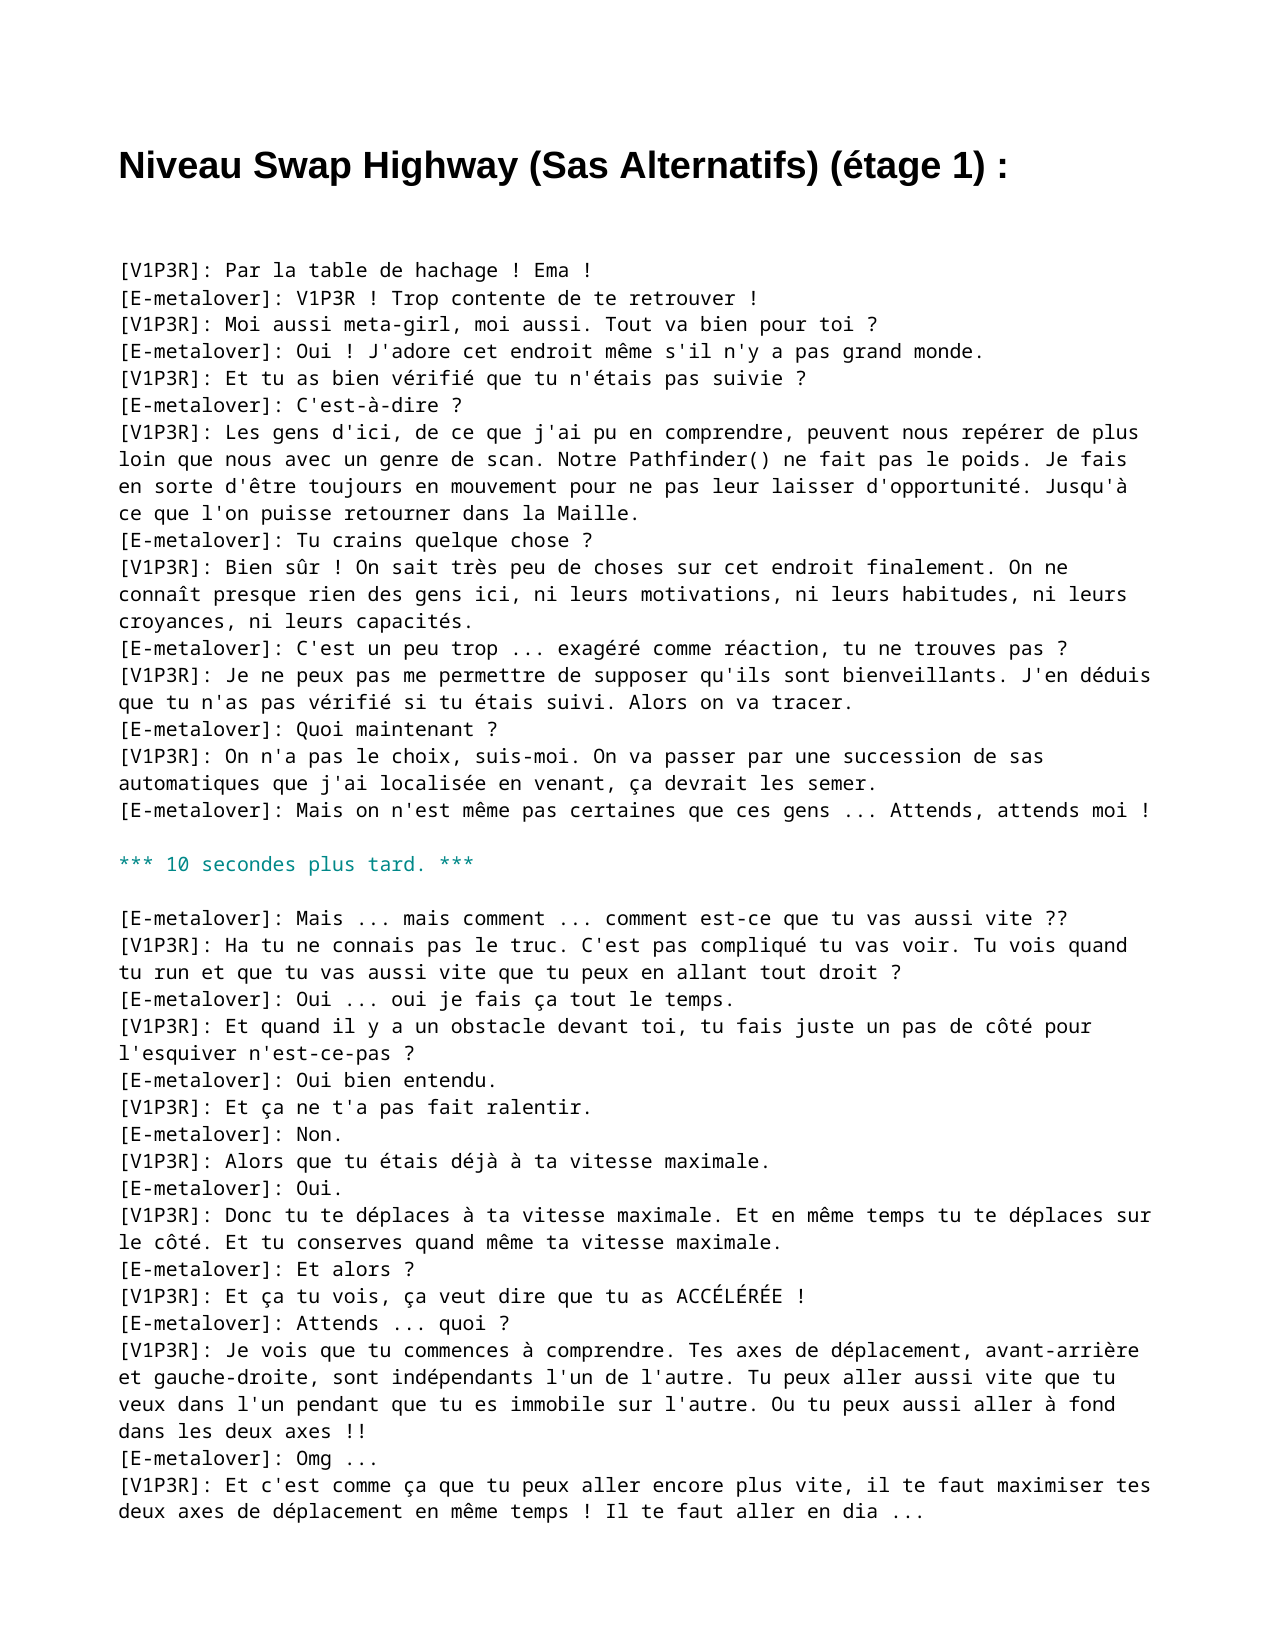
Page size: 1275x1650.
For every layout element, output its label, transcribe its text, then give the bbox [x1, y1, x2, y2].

text [V1P3R]: Et tu as bien vérifié que tu n'étais pas suivie ? [118, 365, 1157, 392]
text [E-metalover]: Omg ... [118, 1444, 1157, 1471]
text [V1P3R]: Moi aussi meta-girl, moi aussi. Tout va bien pour toi ? [118, 311, 1157, 338]
text [V1P3R]: Et c'est comme ça que tu peux aller encore plus vite, il te faut maximiser tes deux axes de déplacement en même temps ! Il te faut aller en dia ... [118, 1471, 1157, 1525]
text [V1P3R]: Et quand il y a un obstacle devant toi, tu fais juste un pas de côté pour l'esquiver n'est-ce-pas ? [118, 1012, 1157, 1066]
text [V1P3R]: Alors que tu étais déjà à ta vitesse maximale. [118, 1147, 1157, 1174]
text [V1P3R]: Ha tu ne connais pas le truc. C'est pas compliqué tu vas voir. Tu vois quand tu run et que tu vas aussi vite que tu peux en allant tout droit ? [118, 931, 1157, 985]
text [V1P3R]: Donc tu te déplaces à ta vitesse maximale. Et en même temps tu te déplaces sur le côté. Et tu conserves quand même ta vitesse maximale. [118, 1201, 1157, 1255]
text [V1P3R]: Bien sûr ! On sait très peu de choses sur cet endroit finalement. On ne connaît presque rien des gens ici, ni leurs motivations, ni leurs habitudes, ni leurs croyances, ni leurs capacités. [118, 553, 1157, 634]
text [V1P3R]: Par la table de hachage ! Ema ! [118, 257, 1157, 284]
text [V1P3R]: Je ne peux pas me permettre de supposer qu'ils sont bienveillants. J'en déduis que tu n'as pas vérifié si tu étais suivi. Alors on va tracer. [118, 661, 1157, 715]
text [E-metalover]: Mais on n'est même pas certaines que ces gens ... Attends, attends moi ! [118, 796, 1157, 823]
text *** 10 secondes plus tard. *** [118, 850, 1157, 877]
text [E-metalover]: Oui ... oui je fais ça tout le temps. [118, 985, 1157, 1012]
text [E-metalover]: Oui ! J'adore cet endroit même s'il n'y a pas grand monde. [118, 338, 1157, 365]
text [E-metalover]: Non. [118, 1120, 1157, 1147]
text [V1P3R]: Et ça tu vois, ça veut dire que tu as ACCÉLÉRÉE ! [118, 1282, 1157, 1309]
text [V1P3R]: Et ça ne t'a pas fait ralentir. [118, 1093, 1157, 1120]
text [E-metalover]: Quoi maintenant ? [118, 715, 1157, 742]
text [E-metalover]: Tu crains quelque chose ? [118, 527, 1157, 553]
text [V1P3R]: On n'a pas le choix, suis-moi. On va passer par une succession de sas automatiques que j'ai localisée en venant, ça devrait les semer. [118, 742, 1157, 796]
text [E-metalover]: Oui. [118, 1174, 1157, 1201]
text [E-metalover]: C'est un peu trop ... exagéré comme réaction, tu ne trouves pas ? [118, 634, 1157, 661]
text [E-metalover]: Et alors ? [118, 1255, 1157, 1282]
text [E-metalover]: V1P3R ! Trop contente de te retrouver ! [118, 284, 1157, 311]
text [E-metalover]: Oui bien entendu. [118, 1066, 1157, 1093]
text [E-metalover]: C'est-à-dire ? [118, 392, 1157, 419]
text [V1P3R]: Les gens d'ici, de ce que j'ai pu en comprendre, peuvent nous repérer de plus loin que nous avec un genre de scan. Notre Pathfinder() ne fait pas le poids. Je fais en sorte d'être toujours en mouvement pour ne pas leur laisser d'opportunité. Jusqu'à ce que l'on puisse retourner dans la Maille. [118, 419, 1157, 527]
text [E-metalover]: Mais ... mais comment ... comment est-ce que tu vas aussi vite ?? [118, 904, 1157, 931]
text [E-metalover]: Attends ... quoi ? [118, 1309, 1157, 1336]
text [V1P3R]: Je vois que tu commences à comprendre. Tes axes de déplacement, avant-arrière et gauche-droite, sont indépendants l'un de l'autre. Tu peux aller aussi vite que tu veux dans l'un pendant que tu es immobile sur l'autre. Ou tu peux aussi aller à fond dans les deux axes !! [118, 1336, 1157, 1444]
subtitle Niveau Swap Highway (Sas Alternatifs) (étage 1) : [118, 143, 1157, 187]
